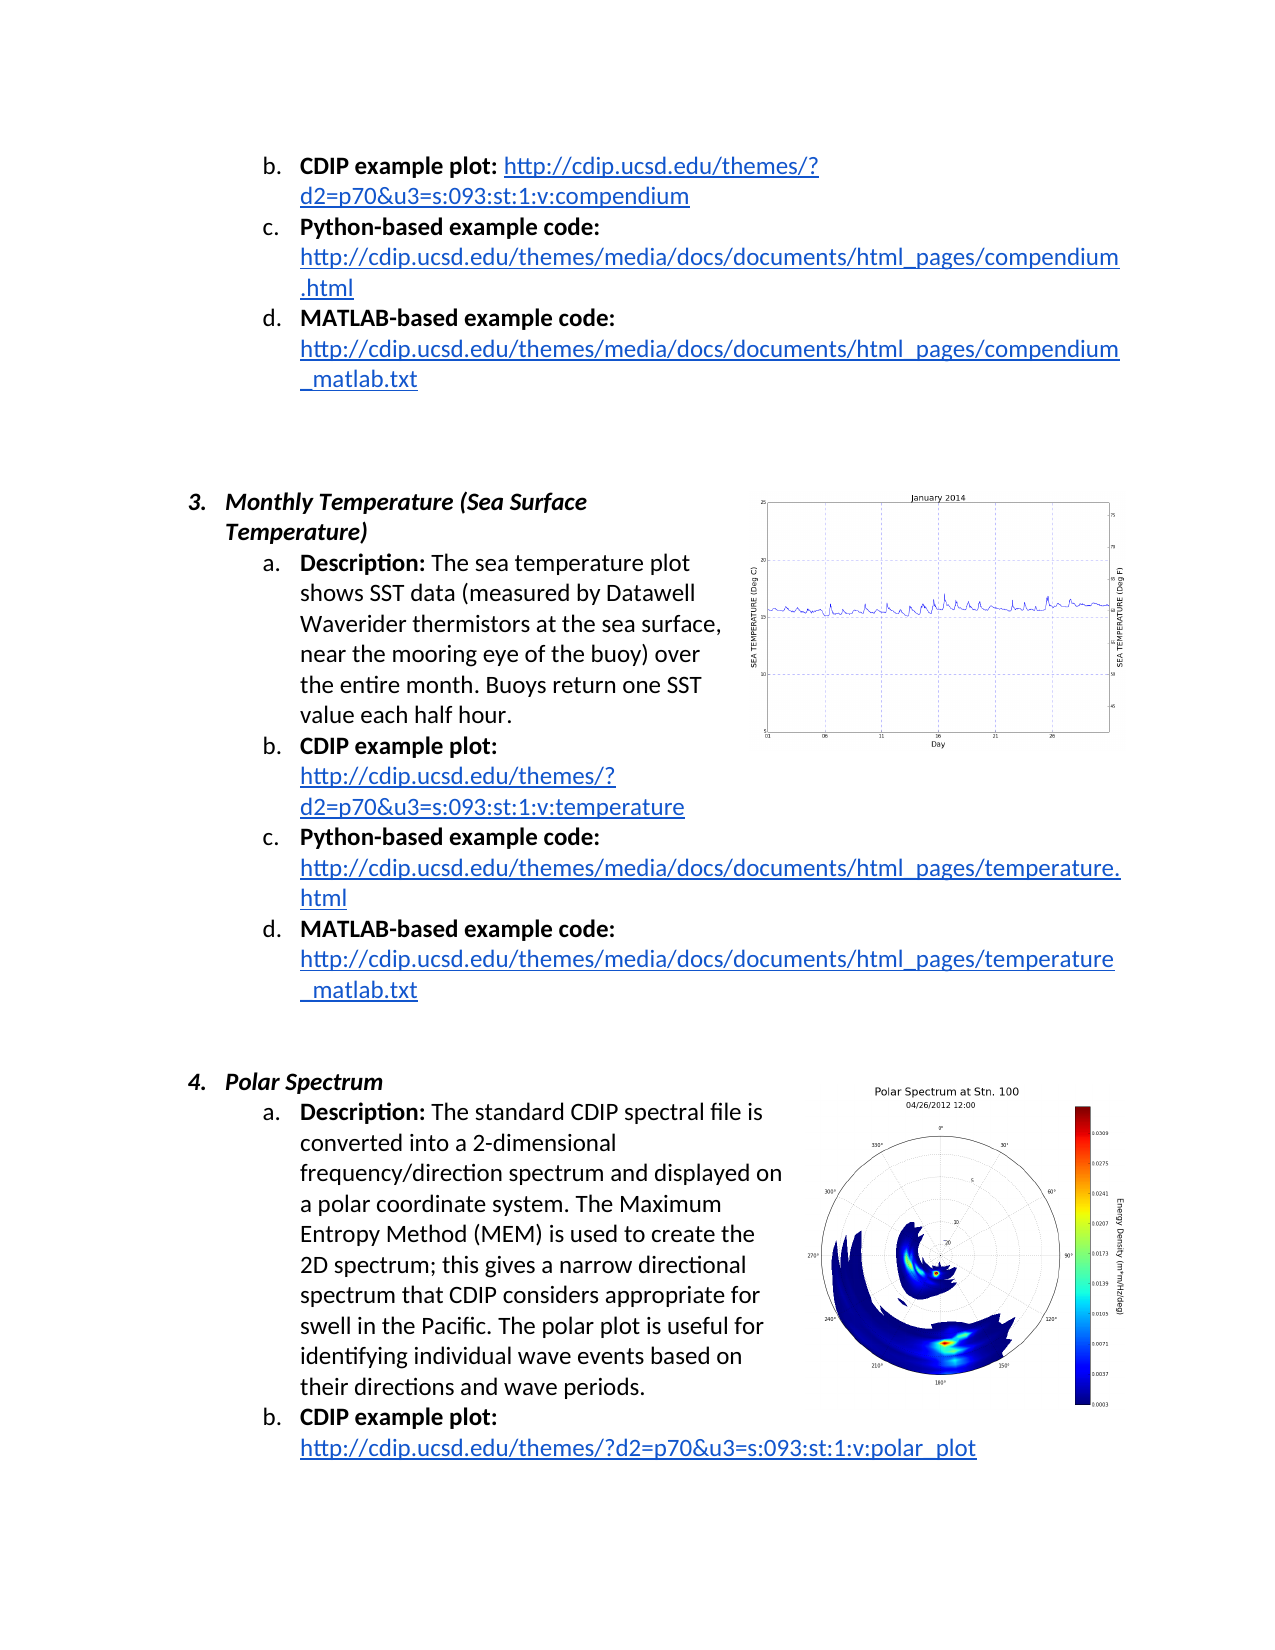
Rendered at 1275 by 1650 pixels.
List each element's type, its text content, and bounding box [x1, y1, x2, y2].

list Description: The sea temperature plot shows SST data (measured by Datawell Waverider thermistors at the sea surface, near the mooring eye of the buoy) over the entire month. Buoys return one SST value each half hour. [262, 547, 748, 730]
list Monthly Temperature (Sea Surface Temperature) [187, 486, 1125, 547]
list Python-based example code: http://cdip.ucsd.edu/themes/media/docs/documents/html_pages/temperature.html [262, 821, 1125, 913]
list CDIP example plot: http://cdip.ucsd.edu/themes/?d2=p70&u3=s:093:st:1:v:compendium [262, 150, 1125, 211]
picture [804, 1084, 1125, 1410]
list Description: The standard CDIP spectral file is converted into a 2-dimensional frequency/direction spectrum and displayed on a polar coordinate system. The Maximum Entropy Method (MEM) is used to create the 2D spectrum; this gives a narrow directional spectrum that CDIP considers appropriate for swell in the Pacific. The polar plot is useful for identifying individual wave events based on their directions and wave periods. [262, 1096, 804, 1401]
list MATLAB-based example code: http://cdip.ucsd.edu/themes/media/docs/documents/html_pages/temperature_matlab.txt [262, 913, 1125, 1004]
list CDIP example plot: http://cdip.ucsd.edu/themes/?d2=p70&u3=s:093:st:1:v:polar_plot [262, 1401, 1125, 1462]
list CDIP example plot: http://cdip.ucsd.edu/themes/?d2=p70&u3=s:093:st:1:v:temperature [262, 730, 1125, 821]
list Polar Spectrum [187, 1066, 1125, 1096]
list MATLAB-based example code: http://cdip.ucsd.edu/themes/media/docs/documents/html_pages/compendium_matlab.txt [262, 303, 1125, 394]
picture [748, 491, 1127, 751]
list Python-based example code: http://cdip.ucsd.edu/themes/media/docs/documents/html_pages/compendium.html [262, 211, 1125, 303]
